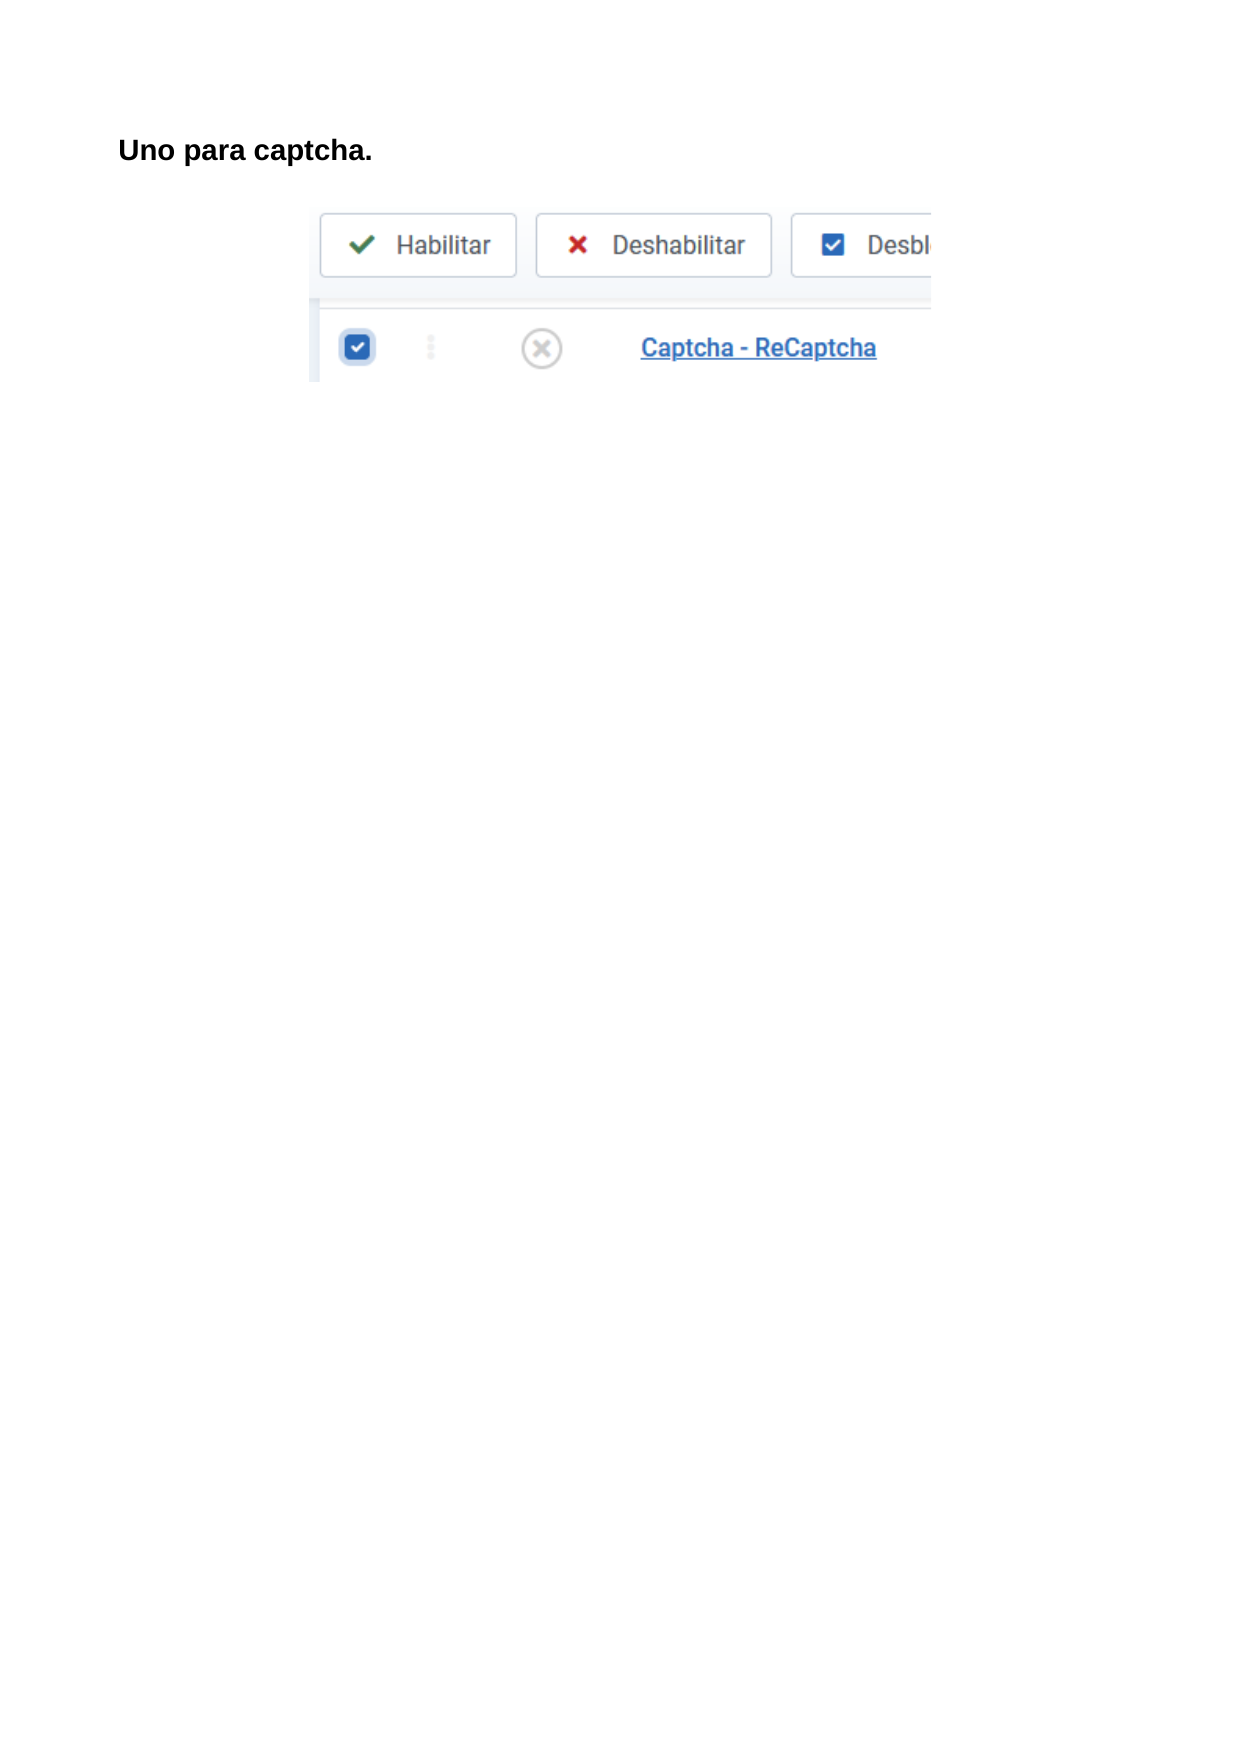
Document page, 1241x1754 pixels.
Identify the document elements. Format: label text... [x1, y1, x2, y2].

subtitle Uno para captcha. [118, 133, 1122, 166]
picture [309, 207, 932, 382]
